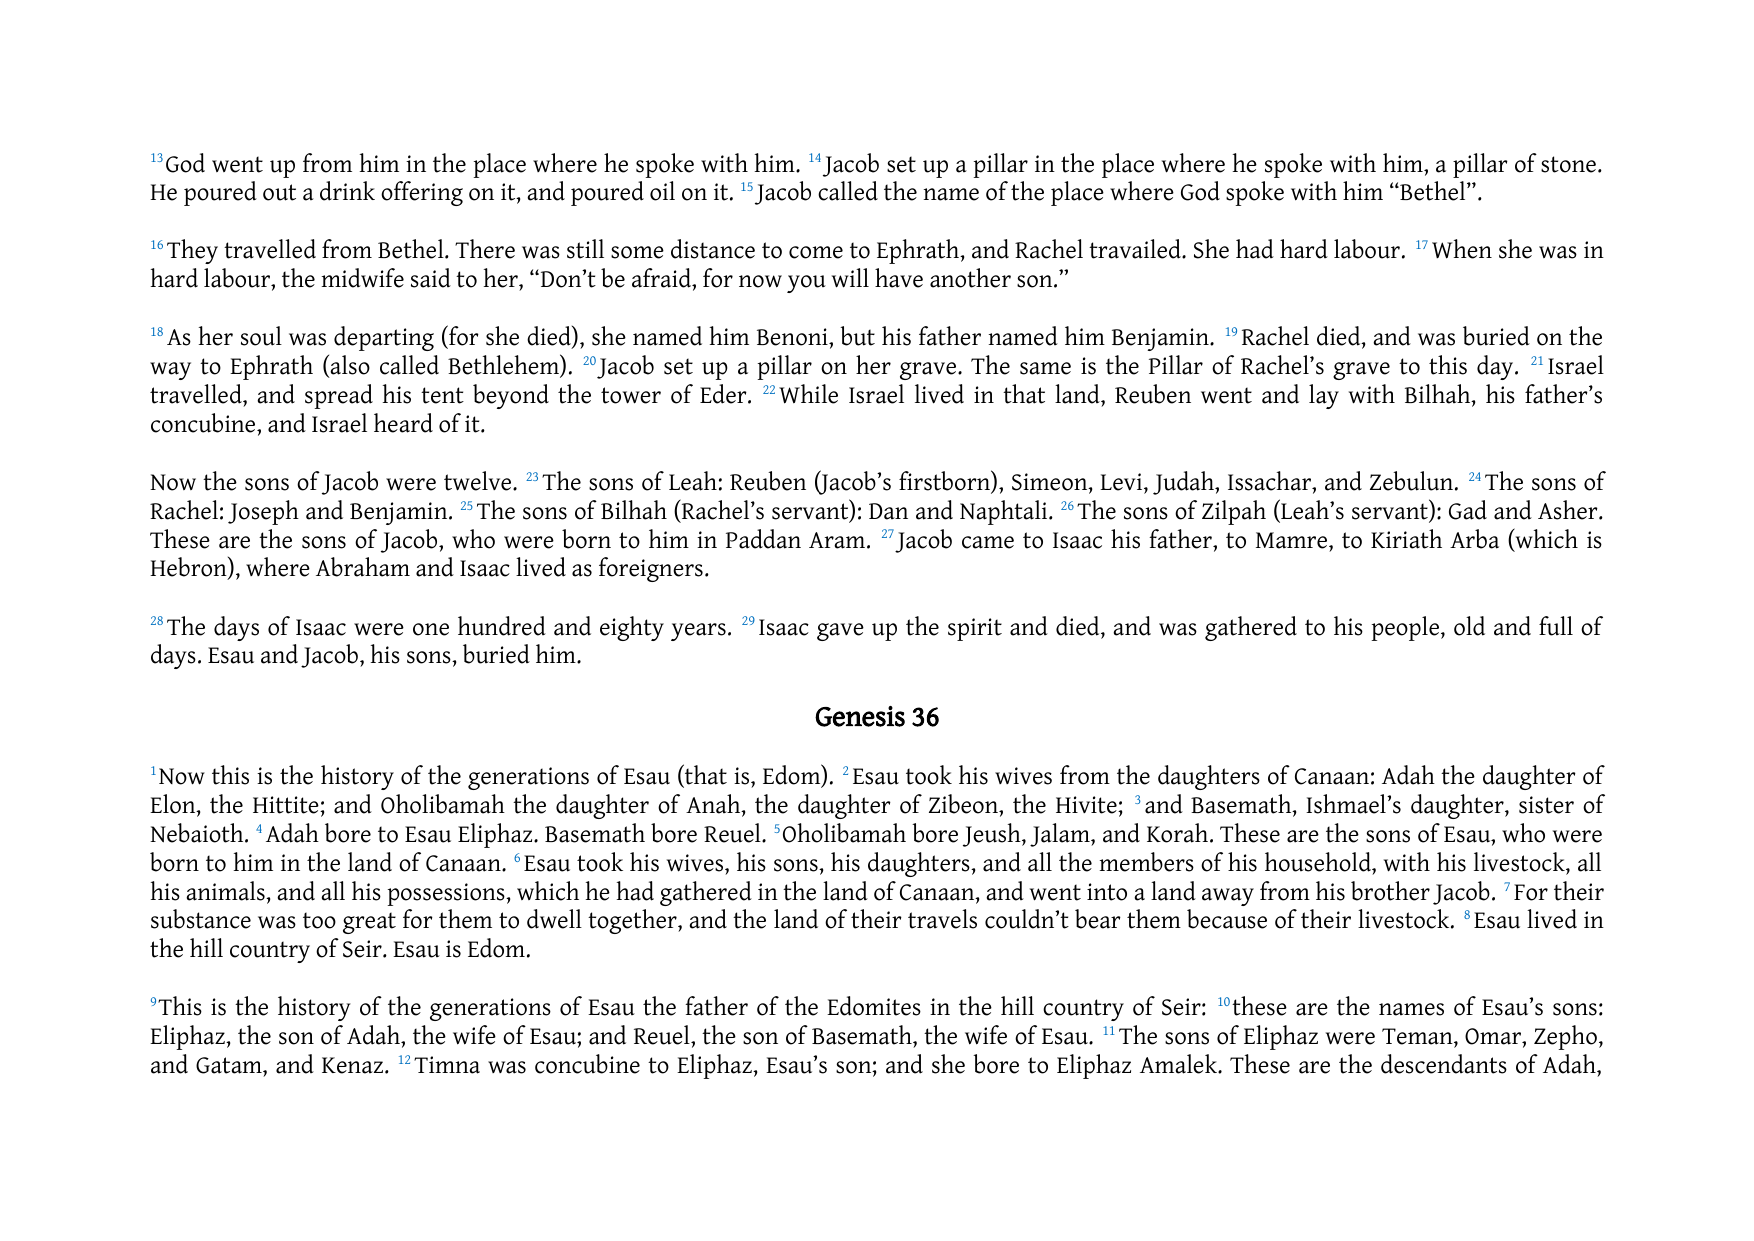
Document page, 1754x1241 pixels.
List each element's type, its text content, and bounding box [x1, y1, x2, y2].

text 9 This is the history of the generations of Esau the father of the Edomites in the hill country of Seir: 10 these are the names of Esau’s sons: Eliphaz, the son of Adah, the wife of Esau; and Reuel, the son of Basemath, the wife of Esau. 11 The sons of Eliphaz were Teman, Omar, Zepho, and Gatam, and Kenaz. 12 Timna was concubine to Eliphaz, Esau’s son; and she bore to Eliphaz Amalek. These are the descendants of Adah, [150, 994, 1604, 1080]
text 18 As her soul was departing (for she died), she named him Benoni, but his father named him Benjamin. 19 Rachel died, and was buried on the way to Ephrath (also called Bethlehem). 20 Jacob set up a pillar on her grave. The same is the Pillar of Rachel’s grave to this day. 21 Israel travelled, and spread his tent beyond the tower of Eder. 22 While Israel lived in that land, Reuben went and lay with Bilhah, his father’s concubine, and Israel heard of it. [150, 324, 1604, 439]
text 13 God went up from him in the place where he spoke with him. 14 Jacob set up a pillar in the place where he spoke with him, a pillar of stone. He poured out a drink offering on it, and poured oil on it. 15 Jacob called the name of the place where God spoke with him “Bethel”. [150, 150, 1604, 208]
text 16 They travelled from Bethel. There was still some distance to come to Ephrath, and Rachel travailed. She had hard labour. 17 When she was in hard labour, the midwife said to her, “Don’t be afraid, for now you will have another son.” [150, 237, 1604, 294]
text Now the sons of Jacob were twelve. 23 The sons of Leah: Reuben (Jacob’s firstborn), Simeon, Levi, Judah, Issachar, and Zebulun. 24 The sons of Rachel: Joseph and Benjamin. 25 The sons of Bilhah (Rachel’s servant): Dan and Naphtali. 26 The sons of Zilpah (Leah’s servant): Gad and Asher. These are the sons of Jacob, who were born to him in Paddan Aram. 27 Jacob came to Isaac his father, to Mamre, to Kiriath Arba (which is Hebron), where Abraham and Isaac lived as foreigners. [150, 468, 1604, 584]
text Genesis 36 [150, 700, 1604, 733]
text 28 The days of Isaac were one hundred and eighty years. 29 Isaac gave up the spirit and died, and was gathered to his people, old and full of days. Esau and Jacob, his sons, buried him. [150, 613, 1604, 671]
text 1 Now this is the history of the generations of Esau (that is, Edom). 2 Esau took his wives from the daughters of Canaan: Adah the daughter of Elon, the Hittite; and Oholibamah the daughter of Anah, the daughter of Zibeon, the Hivite; 3 and Basemath, Ishmael’s daughter, sister of Nebaioth. 4 Adah bore to Esau Eliphaz. Basemath bore Reuel. 5 Oholibamah bore Jeush, Jalam, and Korah. These are the sons of Esau, who were born to him in the land of Canaan. 6 Esau took his wives, his sons, his daughters, and all the members of his household, with his livestock, all his animals, and all his possessions, which he had gathered in the land of Canaan, and went into a land away from his brother Jacob. 7 For their substance was too great for them to dwell together, and the land of their travels couldn’t bear them because of their livestock. 8 Esau lived in the hill country of Seir. Esau is Edom. [150, 763, 1604, 965]
